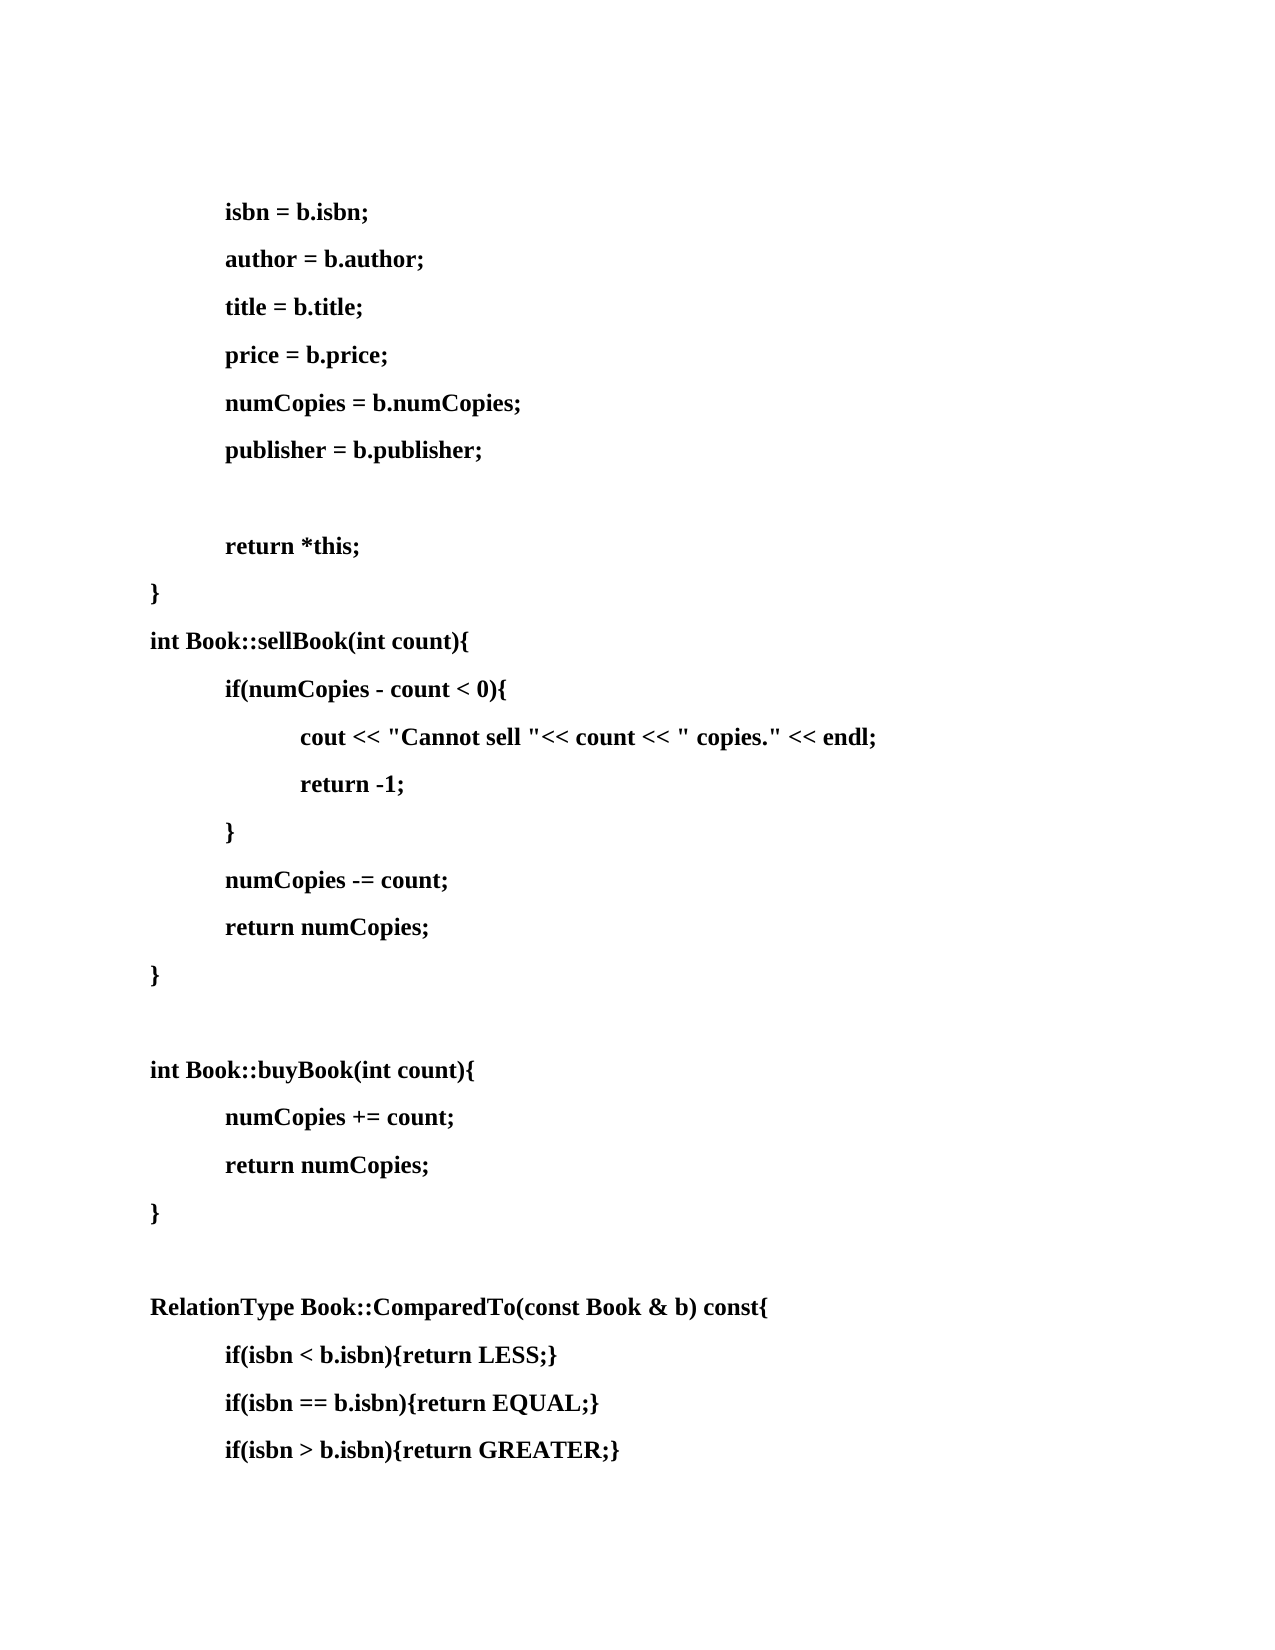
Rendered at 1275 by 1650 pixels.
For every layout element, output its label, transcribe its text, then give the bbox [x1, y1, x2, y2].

text numCopies += count; [150, 1102, 1087, 1131]
text return *this; [150, 531, 1087, 559]
text RelationType Book::ComparedTo(const Book & b) const{ [150, 1292, 1087, 1321]
text title = b.title; [150, 292, 1087, 321]
text if(numCopies - count < 0){ [150, 674, 1087, 703]
text if(isbn > b.isbn){return GREATER;} [150, 1436, 1087, 1464]
text return numCopies; [150, 912, 1087, 941]
text price = b.price; [150, 340, 1087, 369]
text numCopies -= count; [150, 865, 1087, 893]
text if(isbn == b.isbn){return EQUAL;} [150, 1388, 1087, 1417]
text numCopies = b.numCopies; [150, 388, 1087, 416]
text publisher = b.publisher; [150, 435, 1087, 464]
text int Book::sellBook(int count){ [150, 626, 1087, 655]
text return numCopies; [150, 1150, 1087, 1179]
text return -1; [150, 769, 1087, 798]
text } [150, 960, 1087, 989]
text isbn = b.isbn; [150, 197, 1087, 226]
text } [150, 817, 1087, 846]
text author = b.author; [150, 244, 1087, 273]
text cout << "Cannot sell "<< count << " copies." << endl; [150, 722, 1087, 750]
text if(isbn < b.isbn){return LESS;} [150, 1340, 1087, 1369]
text int Book::buyBook(int count){ [150, 1055, 1087, 1083]
text } [150, 578, 1087, 607]
text } [150, 1198, 1087, 1227]
